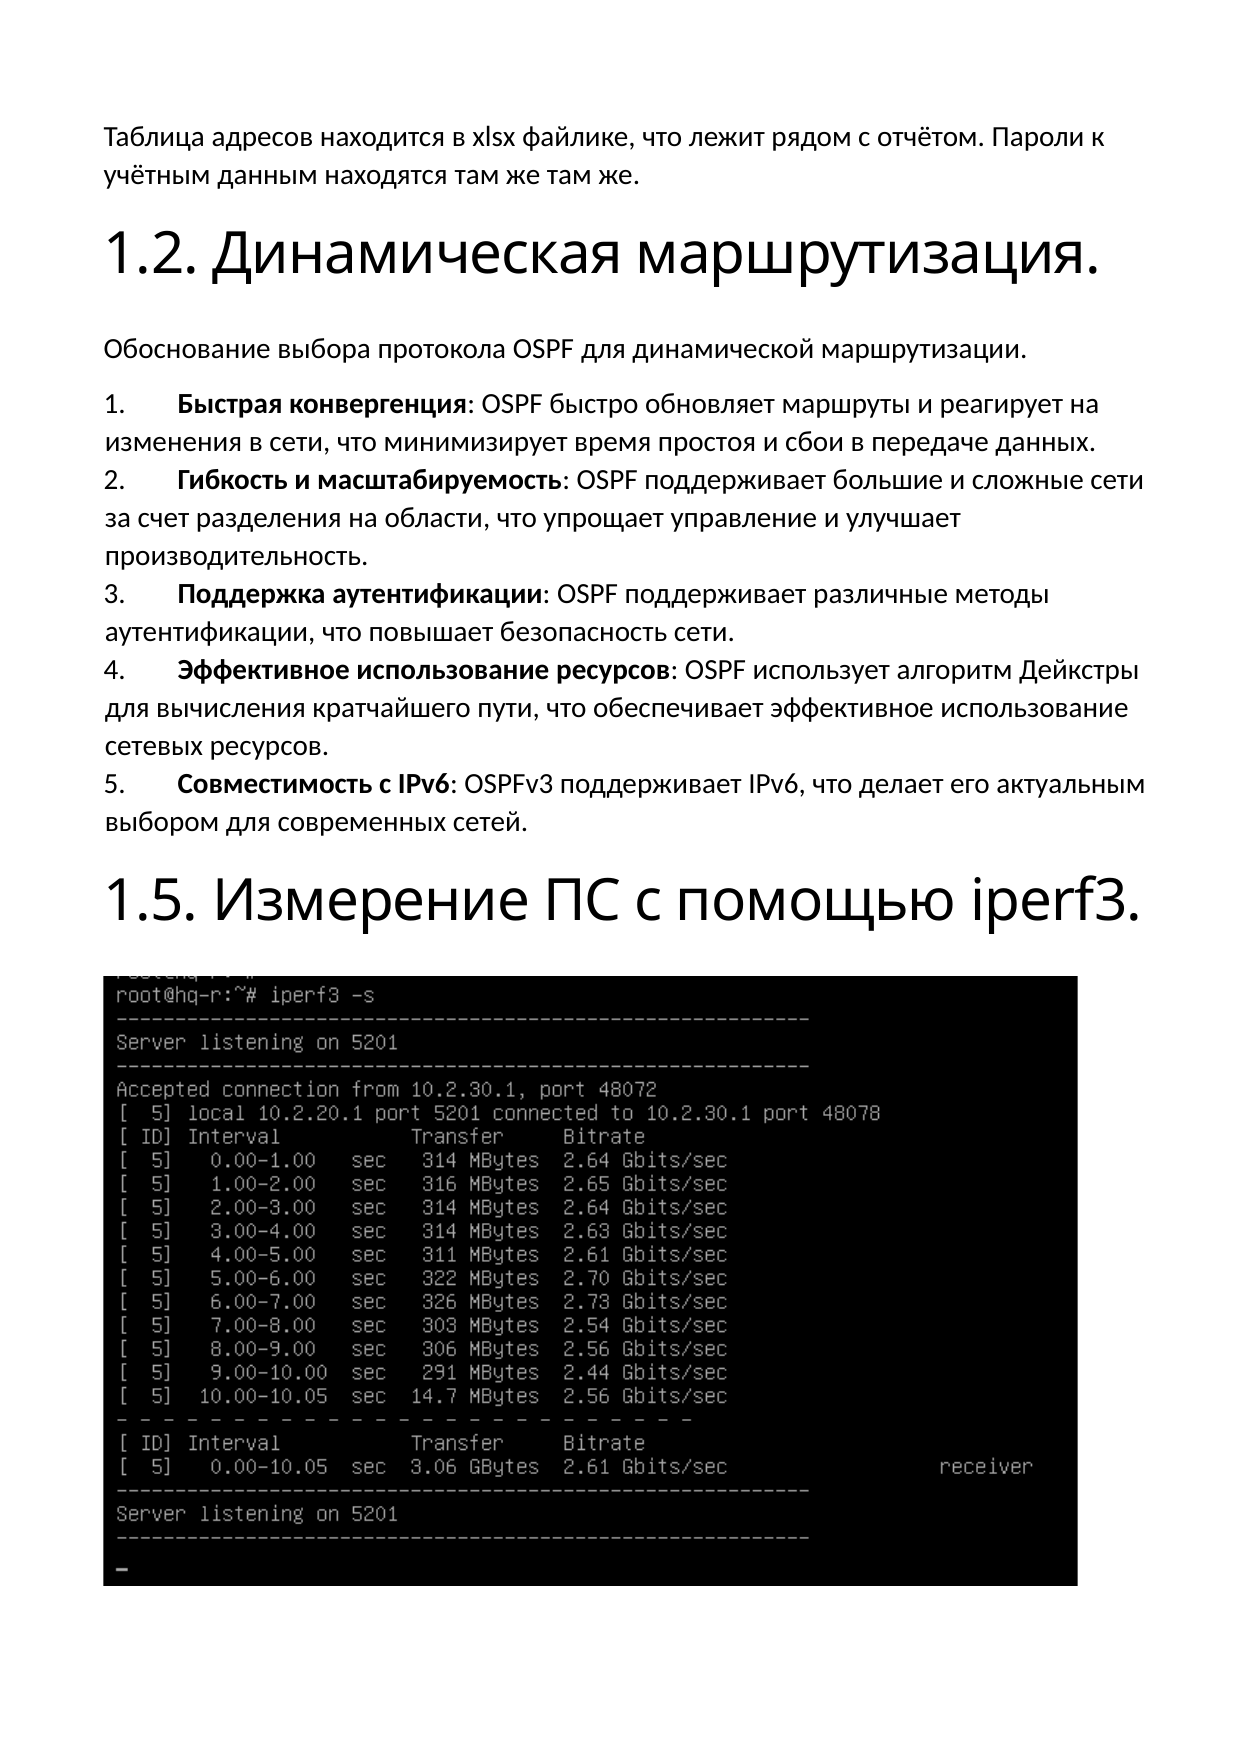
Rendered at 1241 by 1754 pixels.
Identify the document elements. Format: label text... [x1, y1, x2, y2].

text Таблица адресов находится в xlsx файлике, что лежит рядом с отчётом. Пароли к учётным данным находятся там же там же. [103, 118, 1152, 192]
text 1.5. Измерение ПС с помощью iperf3. [103, 858, 1152, 937]
list Поддержка аутентификации: OSPF поддерживает различные методы аутентификации, что повышает безопасность сети. [103, 575, 1152, 648]
list Гибкость и масштабируемость: OSPF поддерживает большие и сложные сети за счет разделения на области, что упрощает управление и улучшает производительность. [103, 461, 1152, 572]
text Обоснование выбора протокола OSPF для динамической маршрутизации. [103, 330, 1152, 366]
list Совместимость с IPv6: OSPFv3 поддерживает IPv6, что делает его актуальным выбором для современных сетей. [103, 765, 1152, 838]
list Быстрая конвергенция: OSPF быстро обновляет маршруты и реагирует на изменения в сети, что минимизирует время простоя и сбои в передаче данных. [103, 385, 1152, 458]
text 1.2. Динамическая маршрутизация. [103, 211, 1152, 290]
list Эффективное использование ресурсов: OSPF использует алгоритм Дейкстры для вычисления кратчайшего пути, что обеспечивает эффективное использование сетевых ресурсов. [103, 651, 1152, 762]
